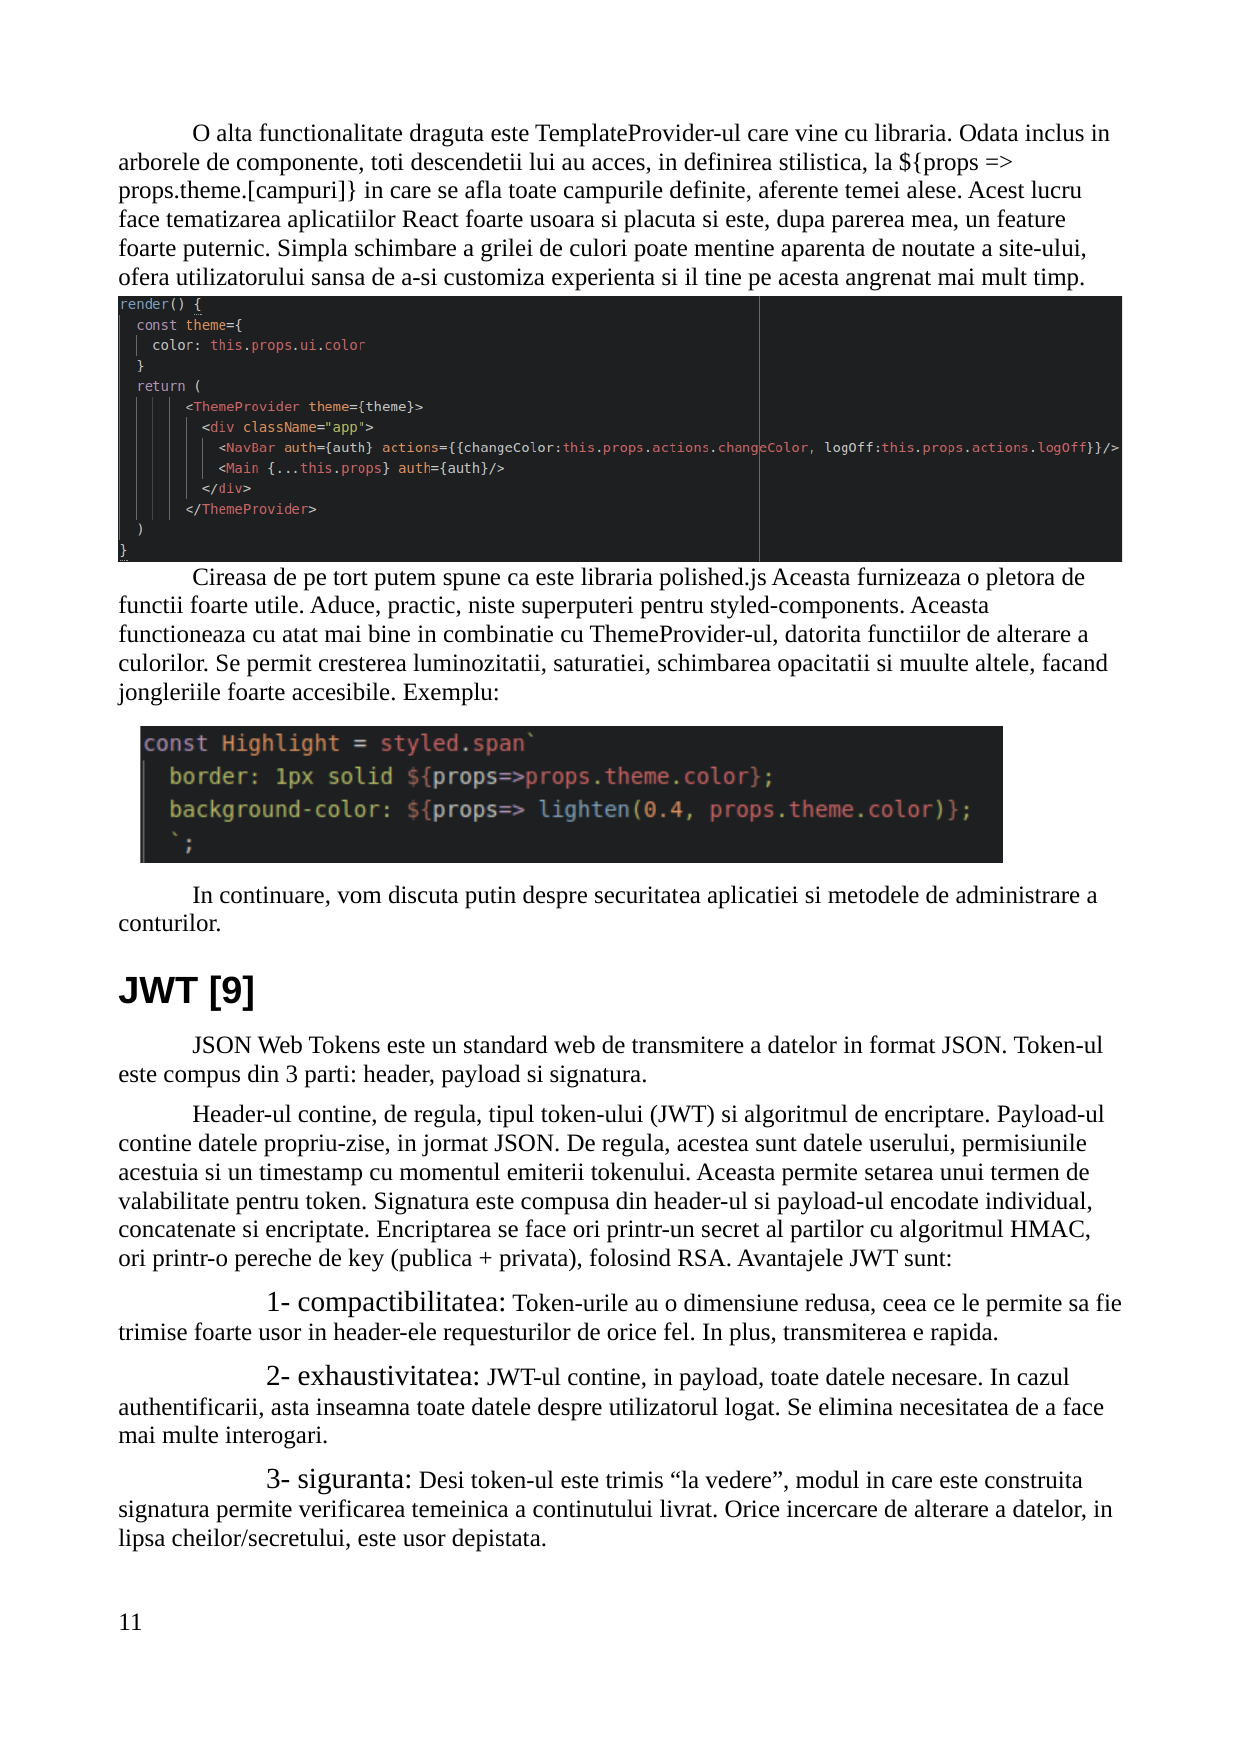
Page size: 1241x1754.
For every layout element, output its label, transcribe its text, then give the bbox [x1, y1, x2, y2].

text 2- exhaustivitatea: JWT-ul contine, in payload, toate datele necesare. In cazul authentificarii, asta inseamna toate datele despre utilizatorul logat. Se elimina necesitatea de a face mai multe interogari. [118, 1358, 1122, 1449]
text 3- siguranta: Desi token-ul este trimis “la vedere”, modul in care este construita signatura permite verificarea temeinica a continutului livrat. Orice incercare de alterare a datelor, in lipsa cheilor/secretului, este usor depistata. [118, 1461, 1122, 1552]
picture [118, 296, 1123, 562]
text In continuare, vom discuta putin despre securitatea aplicatiei si metodele de administrare a conturilor. [118, 880, 1122, 937]
text Cireasa de pe tort putem spune ca este libraria polished.js Aceasta furnizeaza o pletora de functii foarte utile. Aduce, practic, niste superputeri pentru styled-components. Aceasta functioneaza cu atat mai bine in combinatie cu ThemeProvider-ul, datorita functiilor de alterare a culorilor. Se permit cresterea luminozitatii, saturatiei, schimbarea opacitatii si muulte altele, facand jongleriile foarte accesibile. Exemplu: [118, 562, 1122, 705]
text Header-ul contine, de regula, tipul token-ului (JWT) si algoritmul de encriptare. Payload-ul contine datele propriu-zise, in jormat JSON. De regula, acestea sunt datele userului, permisiunile acestuia si un timestamp cu momentul emiterii tokenului. Aceasta permite setarea unui termen de valabilitate pentru token. Signatura este compusa din header-ul si payload-ul encodate individual, concatenate si encriptate. Encriptarea se face ori printr-un secret al partilor cu algoritmul HMAC, ori printr-o pereche de key (publica + privata), folosind RSA. Avantajele JWT sunt: [118, 1099, 1122, 1272]
text 1- compactibilitatea: Token-urile au o dimensiune redusa, ceea ce le permite sa fie trimise foarte usor in header-ele requesturilor de orice fel. In plus, transmiterea e rapida. [118, 1284, 1122, 1346]
picture [140, 726, 1003, 863]
subtitle JWT [9] [118, 968, 1122, 1012]
text O alta functionalitate draguta este TemplateProvider-ul care vine cu libraria. Odata inclus in arborele de componente, toti descendetii lui au acces, in definirea stilistica, la ${props => props.theme.[campuri]} in care se afla toate campurile definite, aferente temei alese. Acest lucru face tematizarea aplicatiilor React foarte usoara si placuta si este, dupa parerea mea, un feature foarte puternic. Simpla schimbare a grilei de culori poate mentine aparenta de noutate a site-ului, ofera utilizatorului sansa de a-si customiza experienta si il tine pe acesta angrenat mai mult timp. [118, 118, 1122, 291]
text JSON Web Tokens este un standard web de transmitere a datelor in format JSON. Token-ul este compus din 3 parti: header, payload si signatura. [118, 1030, 1122, 1088]
